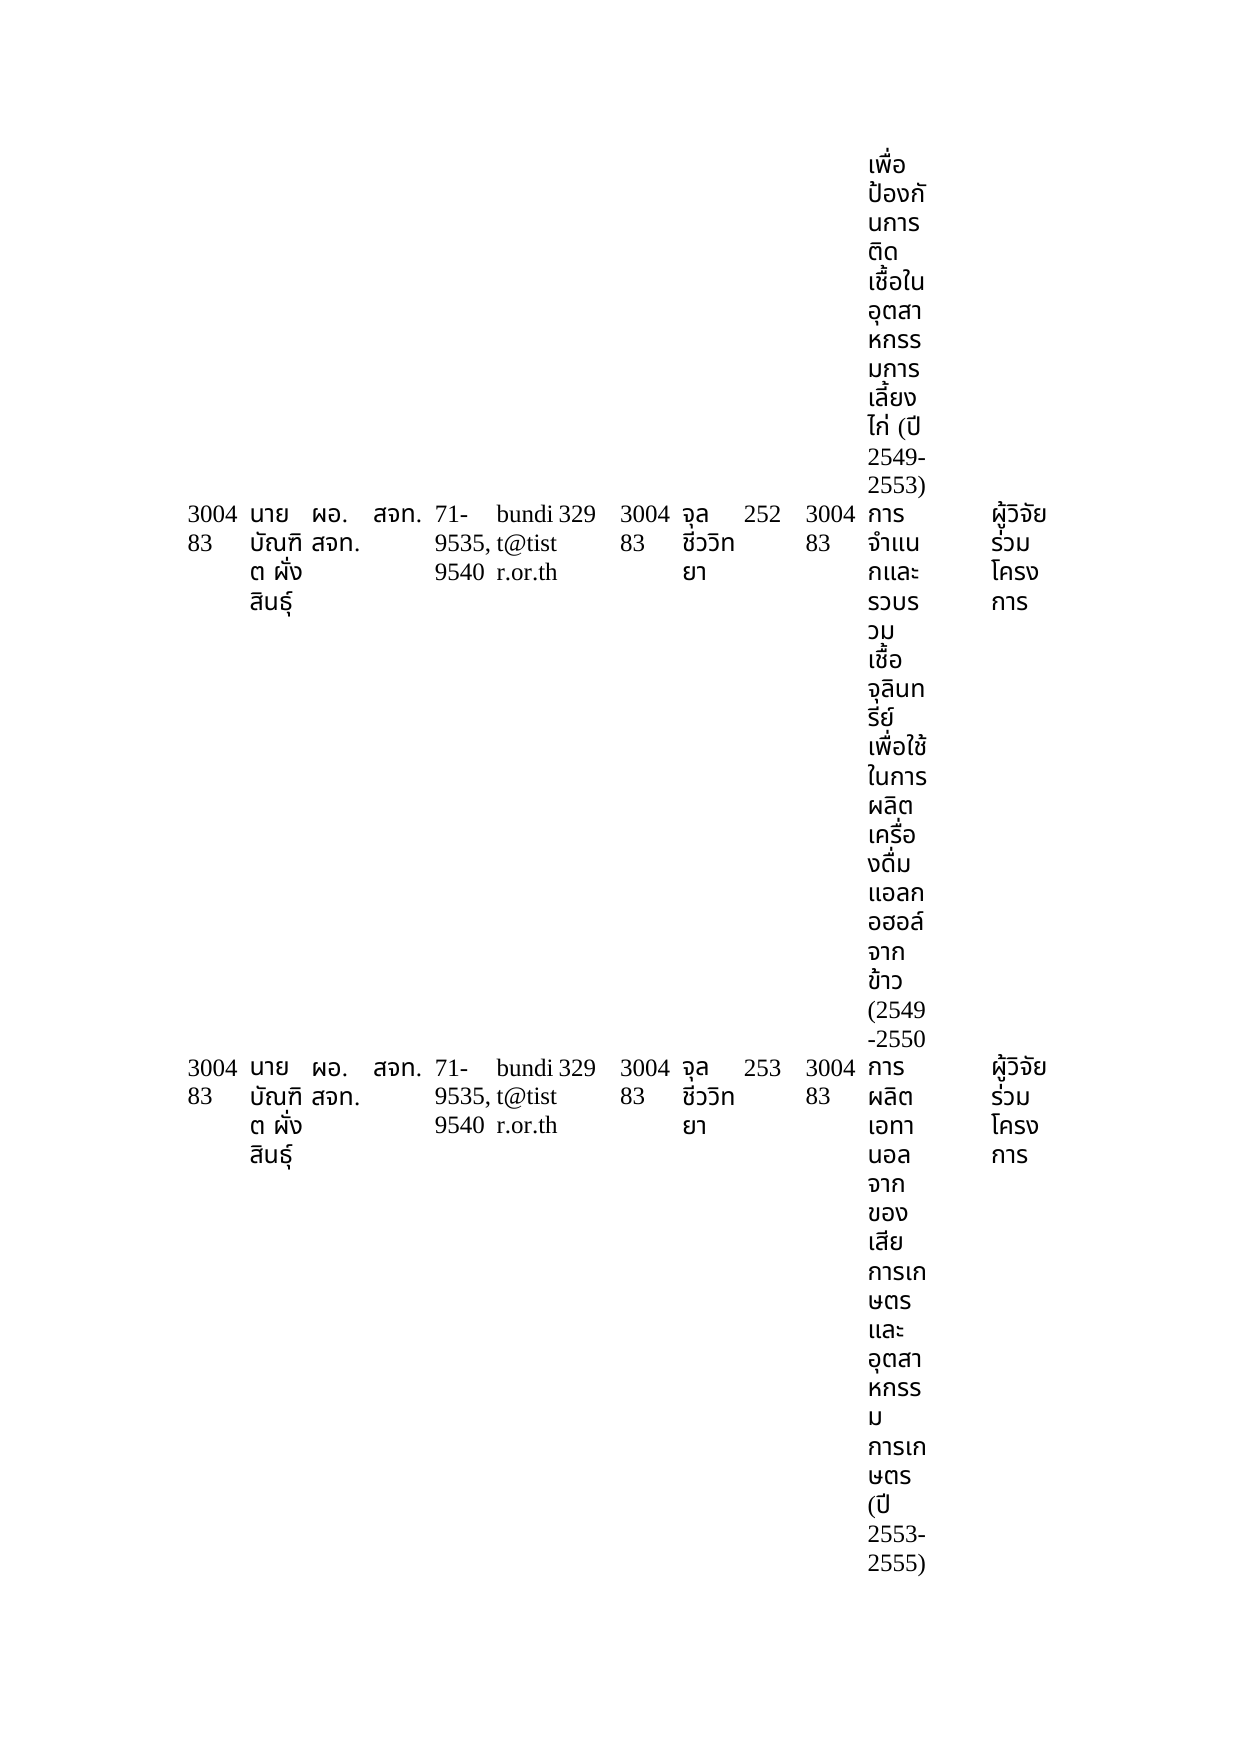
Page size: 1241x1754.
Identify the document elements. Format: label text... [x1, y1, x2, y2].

table_cell [620, 150, 682, 499]
table_cell [435, 150, 496, 499]
table_cell bundit@tistr.or.th [496, 1053, 558, 1577]
table_cell 253 [744, 1053, 805, 1577]
table_cell 329 [558, 499, 620, 1053]
table_cell 300483 [805, 1053, 867, 1577]
table_cell การผลิตเอทานอลจากของเสียการเกษตรและอุตสาหกรรมการเกษตร (ปี 2553-2555) [867, 1053, 929, 1577]
table_cell [805, 150, 867, 499]
table_cell [188, 150, 249, 499]
table_cell 300483 [620, 1053, 682, 1577]
table_cell [744, 150, 805, 499]
table_cell จุลชีววิทยา [682, 1053, 743, 1577]
table_cell 300483 [188, 499, 249, 1053]
table_cell 300483 [188, 1053, 249, 1577]
table_cell [558, 150, 620, 499]
table_cell นายบัณฑิต ผั่งสินธุ์ [249, 1053, 311, 1577]
table_cell [929, 150, 991, 499]
table_cell [929, 499, 991, 1053]
table_cell [929, 1053, 991, 1577]
table_cell ผู้วิจัยร่วมโครงการ [991, 499, 1053, 1053]
table_cell นายบัณฑิต ผั่งสินธุ์ [249, 499, 311, 1053]
table_cell bundit@tistr.or.th [496, 499, 558, 1053]
table_cell [311, 150, 373, 499]
table_cell [991, 150, 1053, 499]
table_cell [496, 150, 558, 499]
table_cell เพื่อป้องกันการติดเชื้อในอุตสาหกรรมการเลี้ยงไก่ (ปี 2549-2553) [867, 150, 929, 499]
table_cell 329 [558, 1053, 620, 1577]
table_cell 300483 [620, 499, 682, 1053]
table_cell [249, 150, 311, 499]
table_cell ผู้วิจัยร่วมโครงการ [991, 1053, 1053, 1577]
table_cell สจท. [373, 499, 434, 1053]
table_cell 71-9535,9540 [435, 499, 496, 1053]
table_cell สจท. [373, 1053, 434, 1577]
table_cell [373, 150, 434, 499]
table_cell ผอ. สจท. [311, 499, 373, 1053]
table_cell 71-9535,9540 [435, 1053, 496, 1577]
table_cell จุลชีววิทยา [682, 499, 743, 1053]
table_cell ผอ. สจท. [311, 1053, 373, 1577]
table_cell การจำแนกและรวบรวมเชื้อจุลินทรีย์เพื่อใช้ในการผลิตเครื่องดื่มแอลกอฮอล์จากข้าว (2549-2550 [867, 499, 929, 1053]
table_cell [682, 150, 743, 499]
table_cell 300483 [805, 499, 867, 1053]
table_cell 252 [744, 499, 805, 1053]
